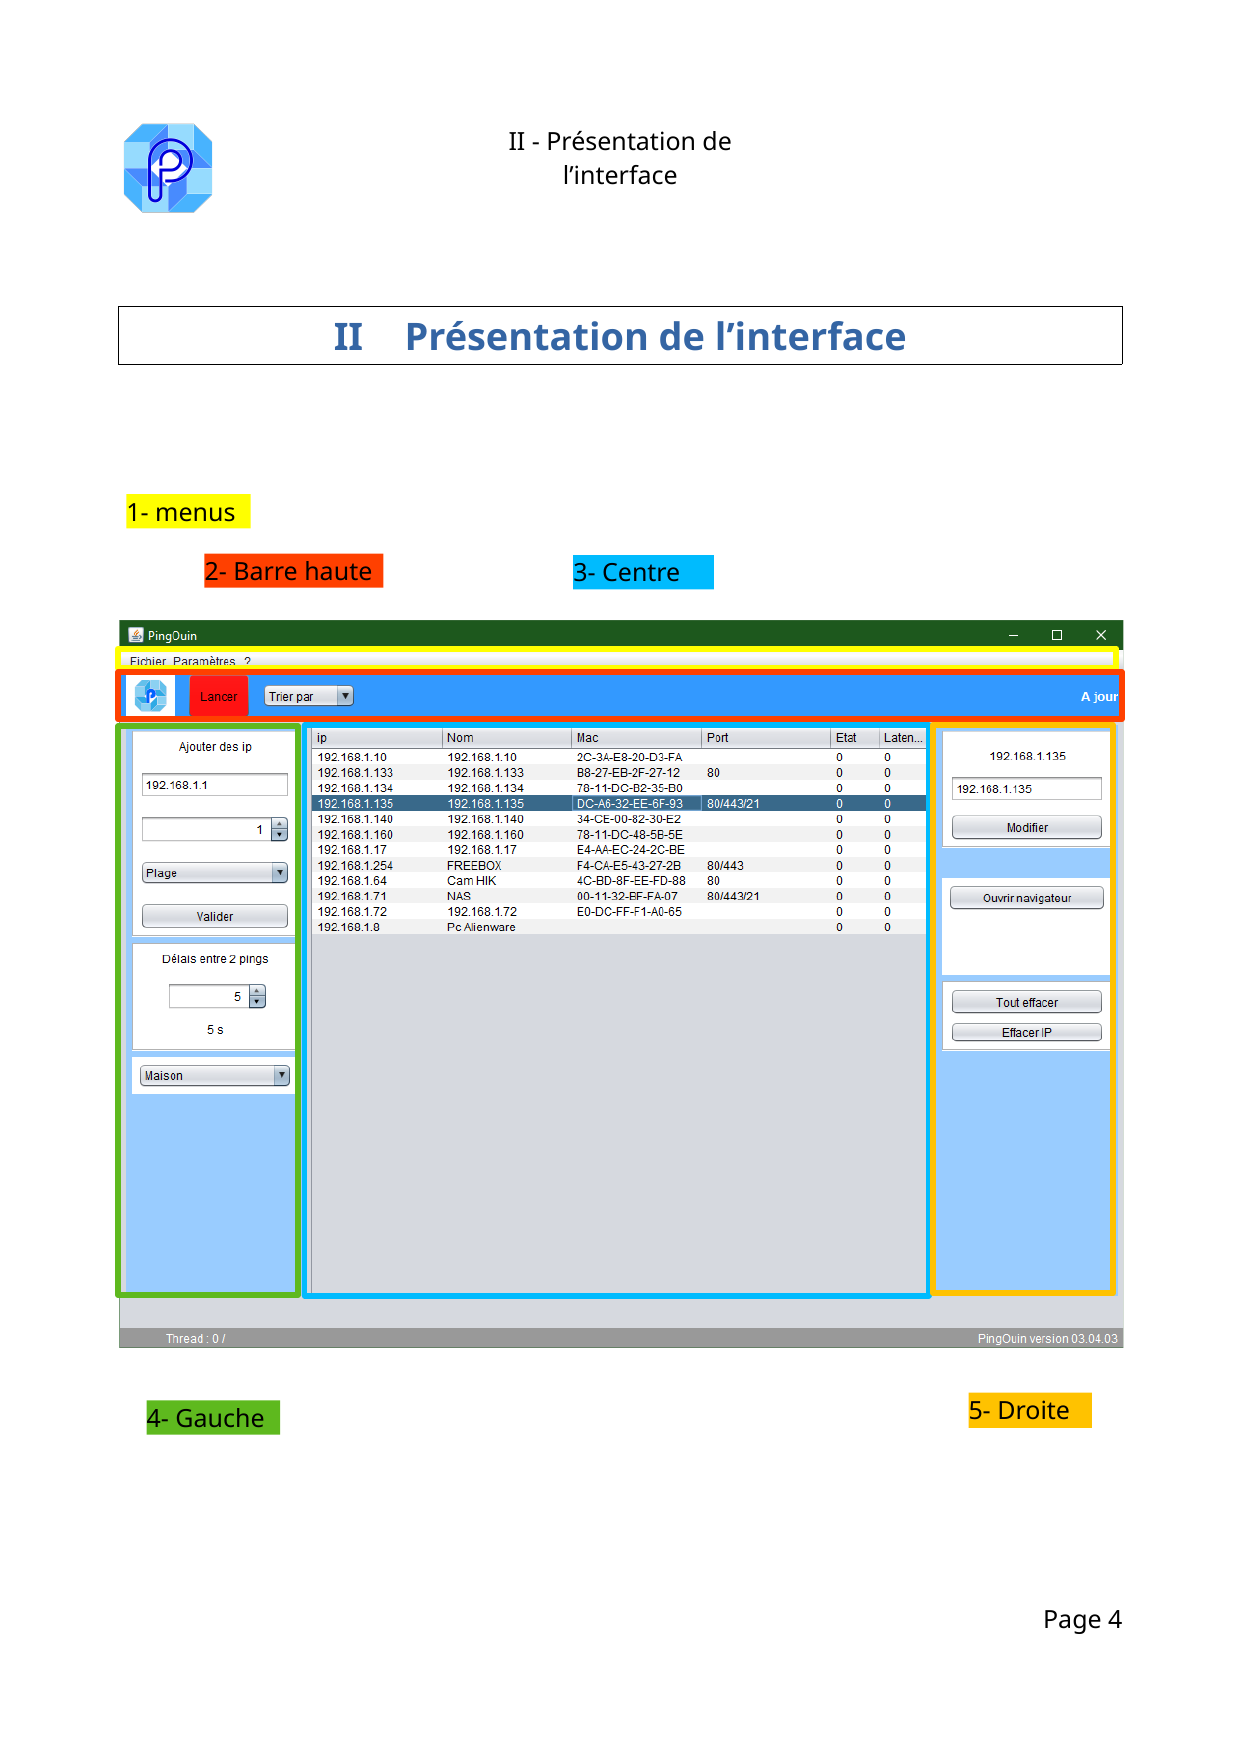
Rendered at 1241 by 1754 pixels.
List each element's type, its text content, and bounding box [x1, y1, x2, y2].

picture [308, 729, 925, 1292]
picture [121, 652, 1113, 665]
picture [123, 123, 213, 213]
picture [121, 729, 295, 1292]
picture [119, 620, 1124, 669]
picture [936, 728, 1110, 1290]
subtitle Présentation de l’interface [119, 307, 1122, 364]
picture [121, 675, 1119, 716]
picture [119, 722, 1124, 1348]
